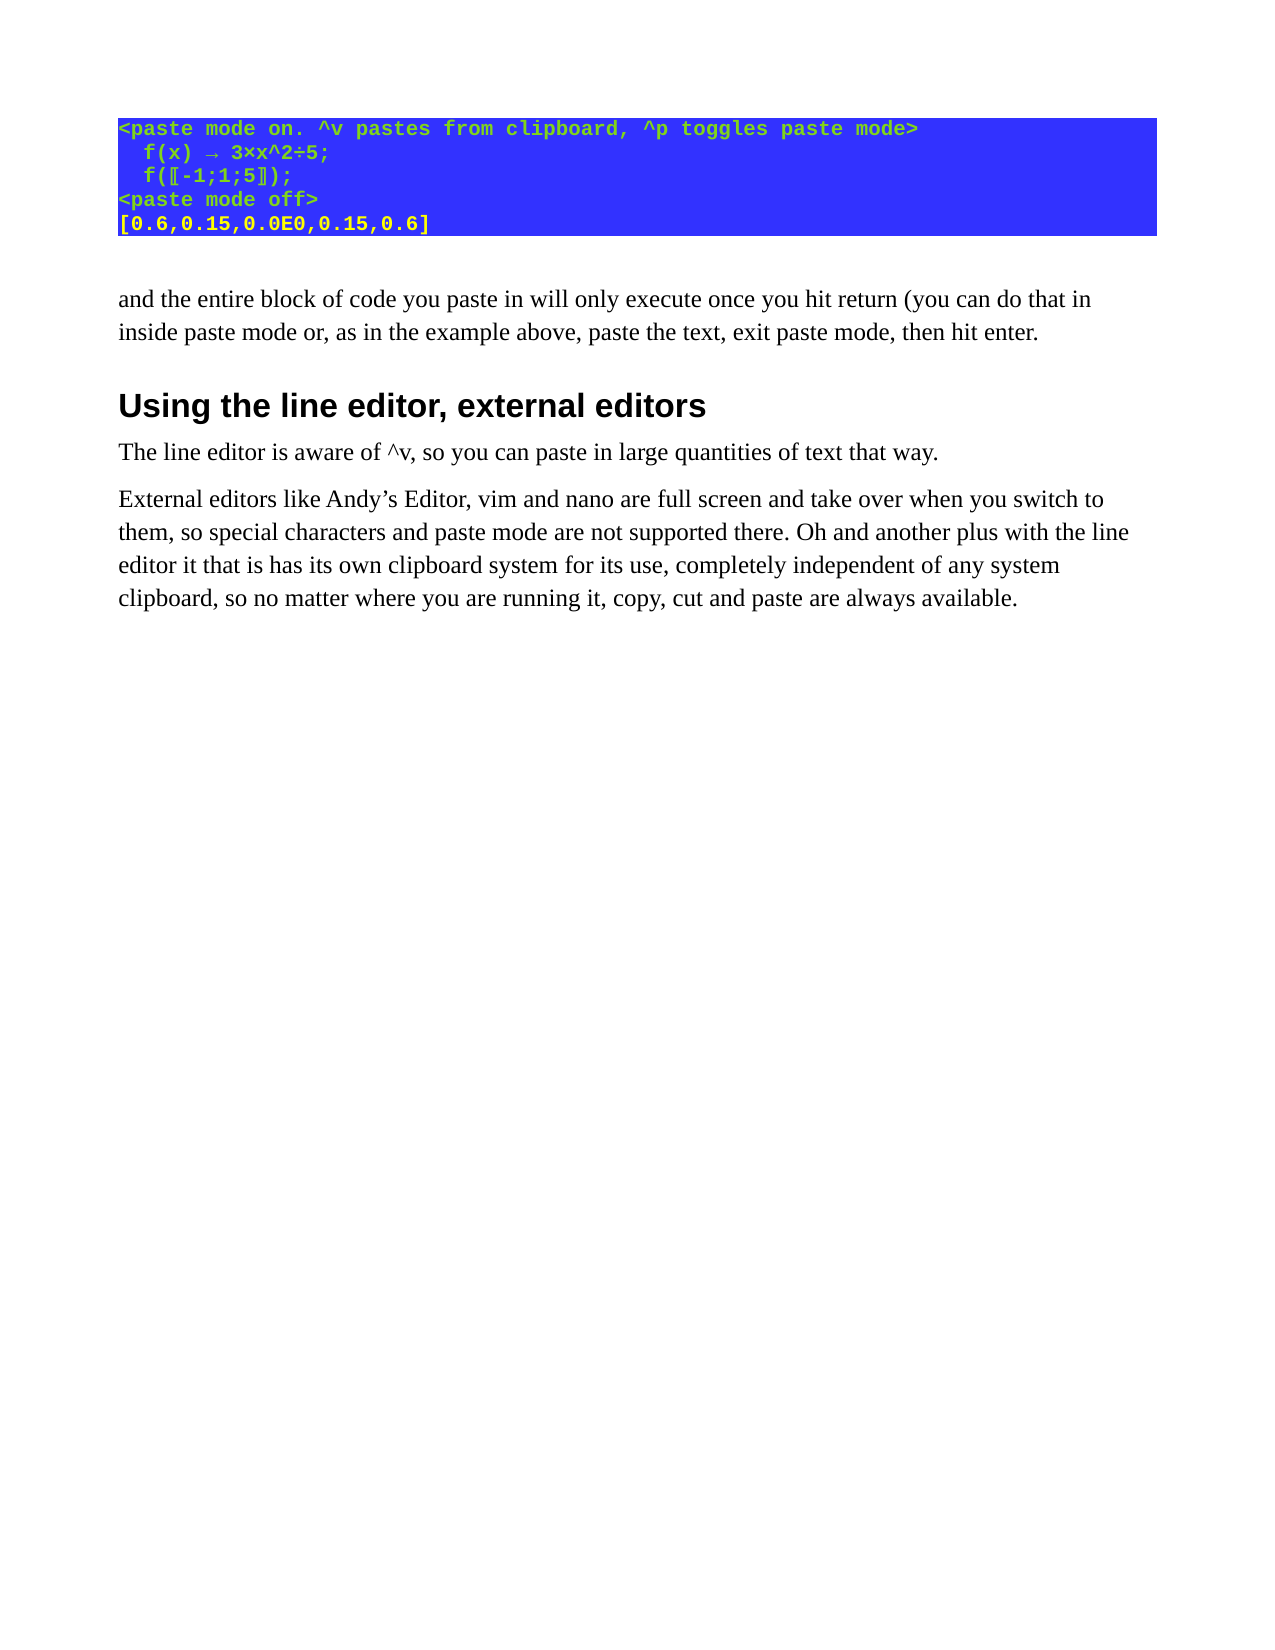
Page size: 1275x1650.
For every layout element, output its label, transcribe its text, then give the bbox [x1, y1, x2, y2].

subtitle Using the line editor, external editors [118, 385, 1157, 424]
text f(x) → 3×x^2÷5; [118, 142, 1157, 165]
text The line editor is aware of ^v, so you can paste in large quantities of text that way. [118, 437, 1157, 465]
text and the entire block of code you paste in will only execute once you hit return (you can do that in inside paste mode or, as in the example above, paste the text, exit paste mode, then hit enter. [118, 284, 1157, 346]
text External editors like Andy’s Editor, vim and nano are full screen and take over when you switch to them, so special characters and paste mode are not supported there. Oh and another plus with the line editor it that is has its own clipboard system for its use, completely independent of any system clipboard, so no matter where you are running it, copy, cut and paste are always available. [118, 484, 1157, 612]
text <paste mode off> [118, 189, 1157, 213]
text f(⟦-1;1;5⟧); [118, 165, 1157, 189]
text <paste mode on. ^v pastes from clipboard, ^p toggles paste mode> [118, 118, 1157, 142]
text [0.6,0.15,0.0E0,0.15,0.6] [118, 213, 1157, 236]
